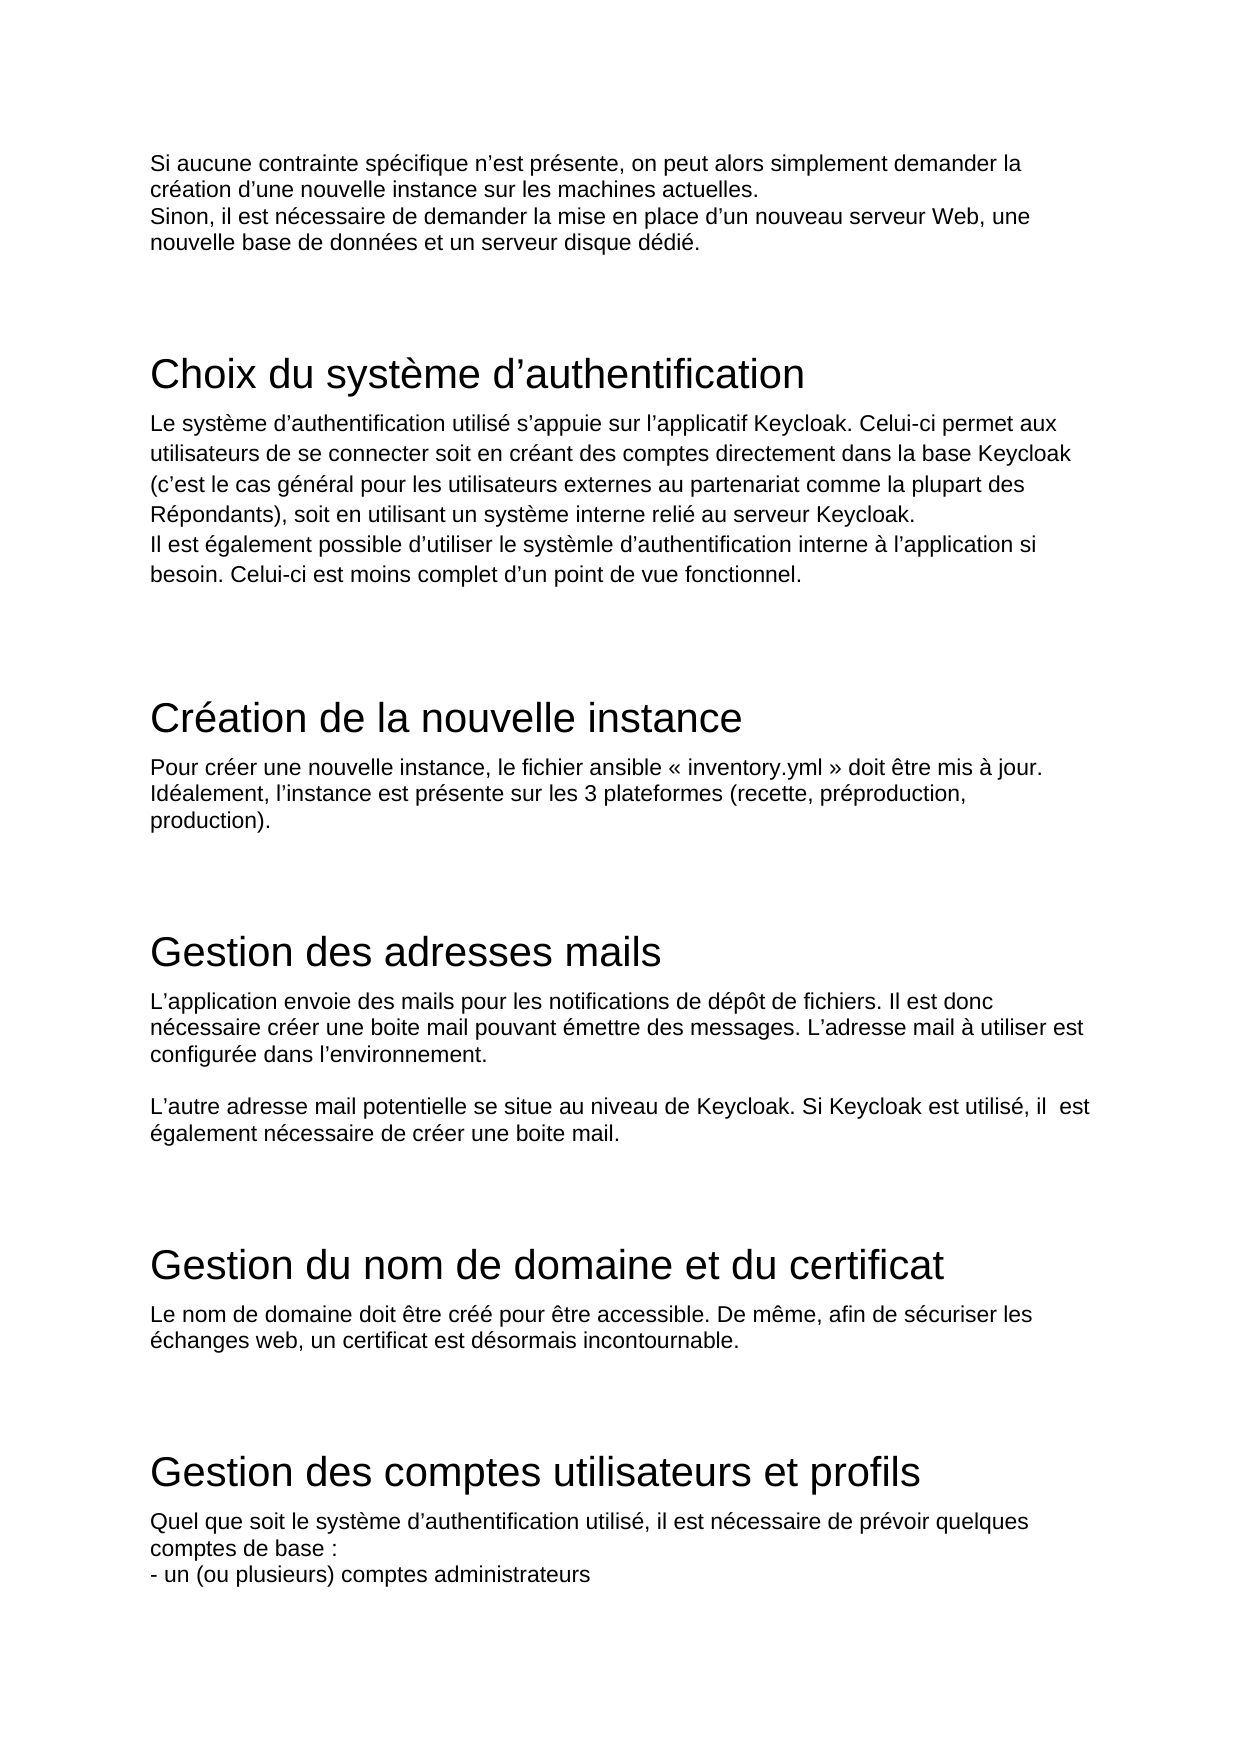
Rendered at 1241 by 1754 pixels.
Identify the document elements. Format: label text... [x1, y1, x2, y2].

text Quel que soit le système d’authentification utilisé, il est nécessaire de prévoir quelques comptes de base : [150, 1508, 1090, 1561]
subtitle Création de la nouvelle instance [150, 693, 1090, 741]
text L’autre adresse mail potentielle se situe au niveau de Keycloak. Si Keycloak est utilisé, il est également nécessaire de créer une boite mail. [150, 1093, 1090, 1146]
subtitle Choix du système d’authentification [150, 350, 1090, 398]
text Il est également possible d’utiliser le systèmle d’authentification interne à l’application si besoin. Celui-ci est moins complet d’un point de vue fonctionnel. [150, 531, 1090, 588]
text Si aucune contrainte spécifique n’est présente, on peut alors simplement demander la création d’une nouvelle instance sur les machines actuelles. [150, 150, 1090, 203]
text Le système d’authentification utilisé s’appuie sur l’applicatif Keycloak. Celui-ci permet aux utilisateurs de se connecter soit en créant des comptes directement dans la base Keycloak (c’est le cas général pour les utilisateurs externes au partenariat comme la plupart des Répondants), soit en utilisant un système interne relié au serveur Keycloak. [150, 410, 1090, 527]
text L’application envoie des mails pour les notifications de dépôt de fichiers. Il est donc nécessaire créer une boite mail pouvant émettre des messages. L’adresse mail à utiliser est configurée dans l’environnement. [150, 988, 1090, 1067]
text Sinon, il est nécessaire de demander la mise en place d’un nouveau serveur Web, une nouvelle base de données et un serveur disque dédié. [150, 203, 1090, 255]
text Pour créer une nouvelle instance, le fichier ansible « inventory.yml » doit être mis à jour. [150, 754, 1090, 780]
subtitle Gestion des comptes utilisateurs et profils [150, 1448, 1090, 1496]
subtitle Gestion du nom de domaine et du certificat [150, 1240, 1090, 1288]
text - un (ou plusieurs) comptes administrateurs [150, 1561, 1090, 1587]
text Idéalement, l’instance est présente sur les 3 plateformes (recette, préproduction, production). [150, 780, 1090, 833]
text Le nom de domaine doit être créé pour être accessible. De même, afin de sécuriser les échanges web, un certificat est désormais incontournable. [150, 1301, 1090, 1353]
subtitle Gestion des adresses mails [150, 927, 1090, 975]
